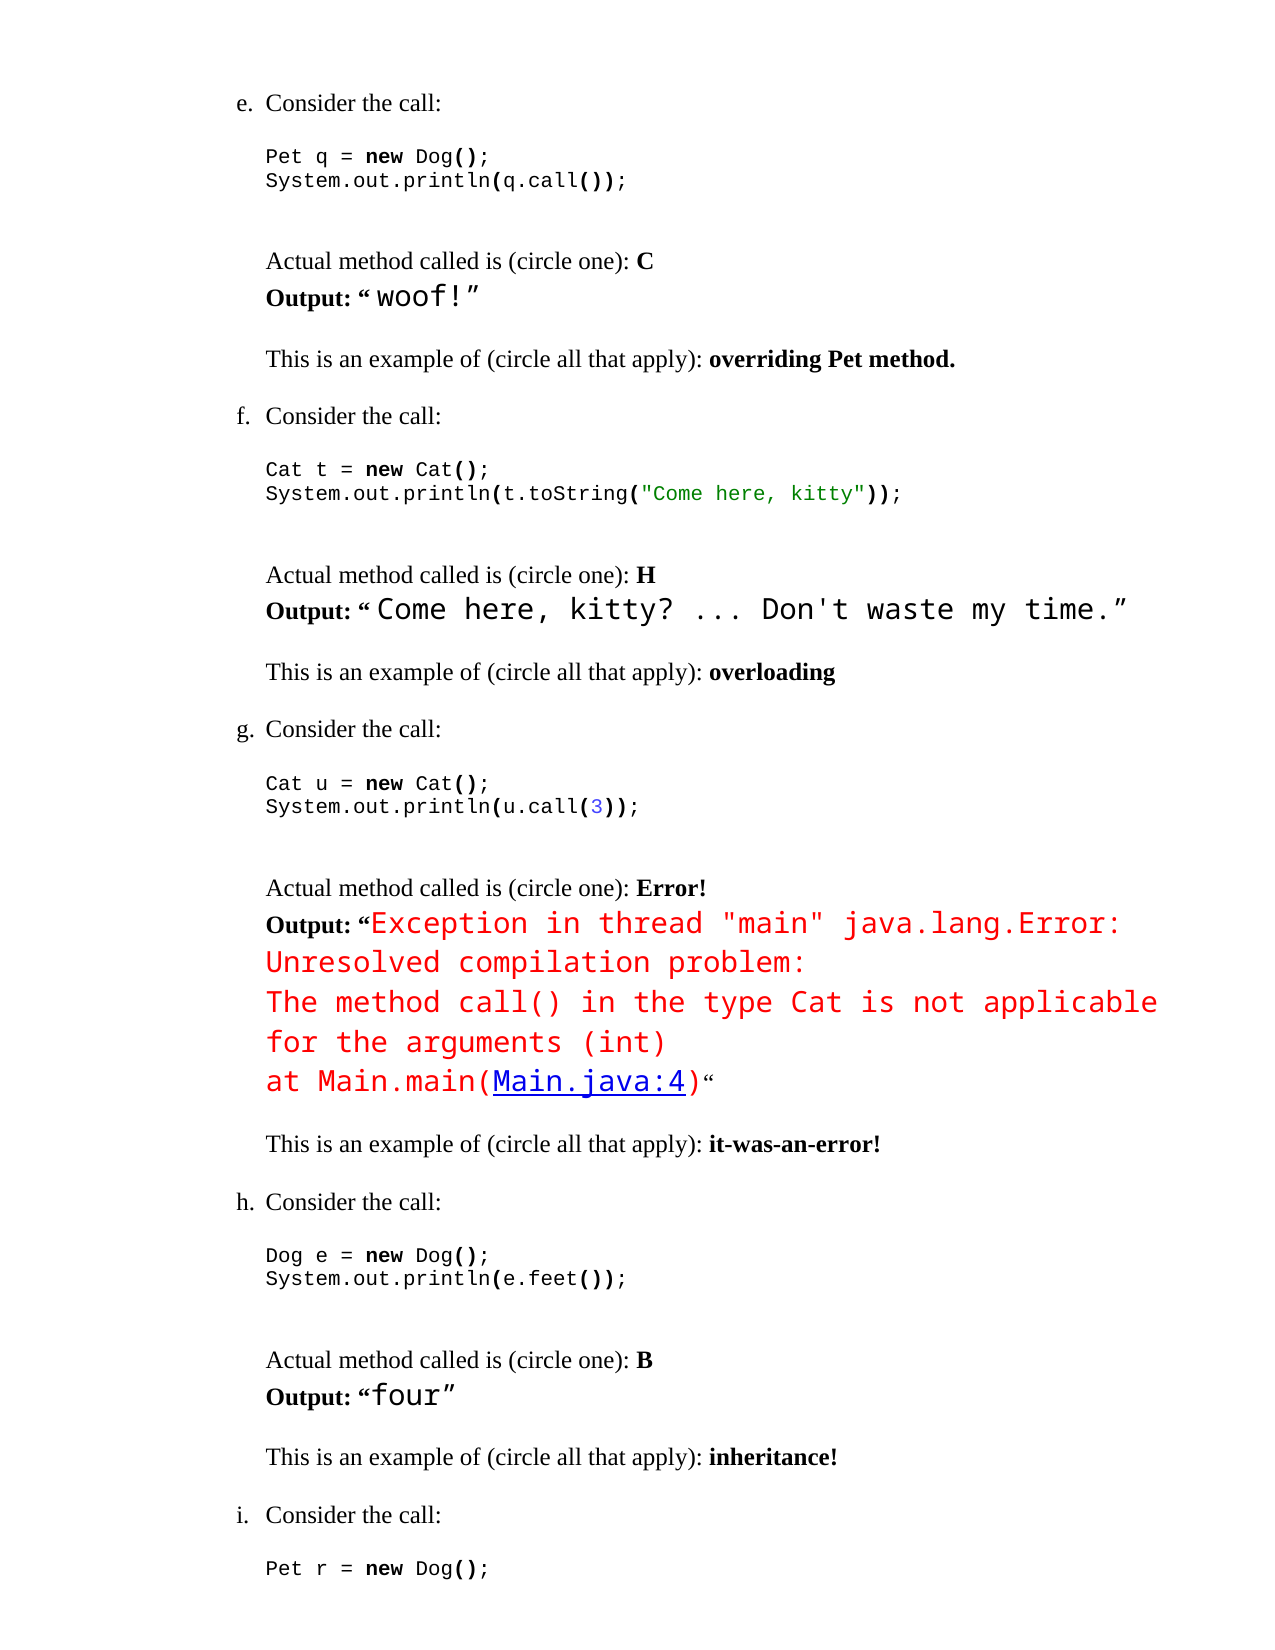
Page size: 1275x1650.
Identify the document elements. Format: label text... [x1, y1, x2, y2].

list Cat u = new Cat(); [236, 773, 1216, 796]
list Output: “Exception in thread "main" java.lang.Error: Unresolved compilation problem: [236, 902, 1216, 981]
list System.out.println(q.call()); [236, 170, 1216, 193]
list at Main.main(Main.java:4)“ [236, 1061, 1216, 1100]
list Actual method called is (circle one): B [236, 1345, 1216, 1374]
list Consider the call: [236, 88, 1216, 117]
list Cat t = new Cat(); [236, 459, 1216, 483]
list Consider the call: [236, 401, 1216, 430]
list Pet q = new Dog(); [236, 146, 1216, 170]
list This is an example of (circle all that apply): it-was-an-error! [236, 1129, 1216, 1158]
list System.out.println(u.call(3)); [236, 796, 1216, 820]
list This is an example of (circle all that apply): overriding Pet method. [236, 344, 1216, 372]
list Output: “ woof!” [236, 275, 1216, 315]
list Output: “ Come here, kitty? ... Don't waste my time.” [236, 588, 1216, 628]
list Dog e = new Dog(); [236, 1245, 1216, 1268]
list Actual method called is (circle one): H [236, 560, 1216, 588]
list Pet r = new Dog(); [236, 1558, 1216, 1582]
list Actual method called is (circle one): Error! [236, 873, 1216, 902]
list This is an example of (circle all that apply): inheritance! [236, 1442, 1216, 1471]
list Consider the call: [236, 1187, 1216, 1215]
list Output: “four” [236, 1374, 1216, 1414]
list System.out.println(e.feet()); [236, 1268, 1216, 1292]
list The method call() in the type Cat is not applicable for the arguments (int) [236, 981, 1216, 1061]
list System.out.println(t.toString("Come here, kitty")); [236, 483, 1216, 507]
list Actual method called is (circle one): C [236, 246, 1216, 275]
list This is an example of (circle all that apply): overloading [236, 657, 1216, 686]
list Consider the call: [236, 714, 1216, 743]
list Consider the call: [236, 1500, 1216, 1529]
